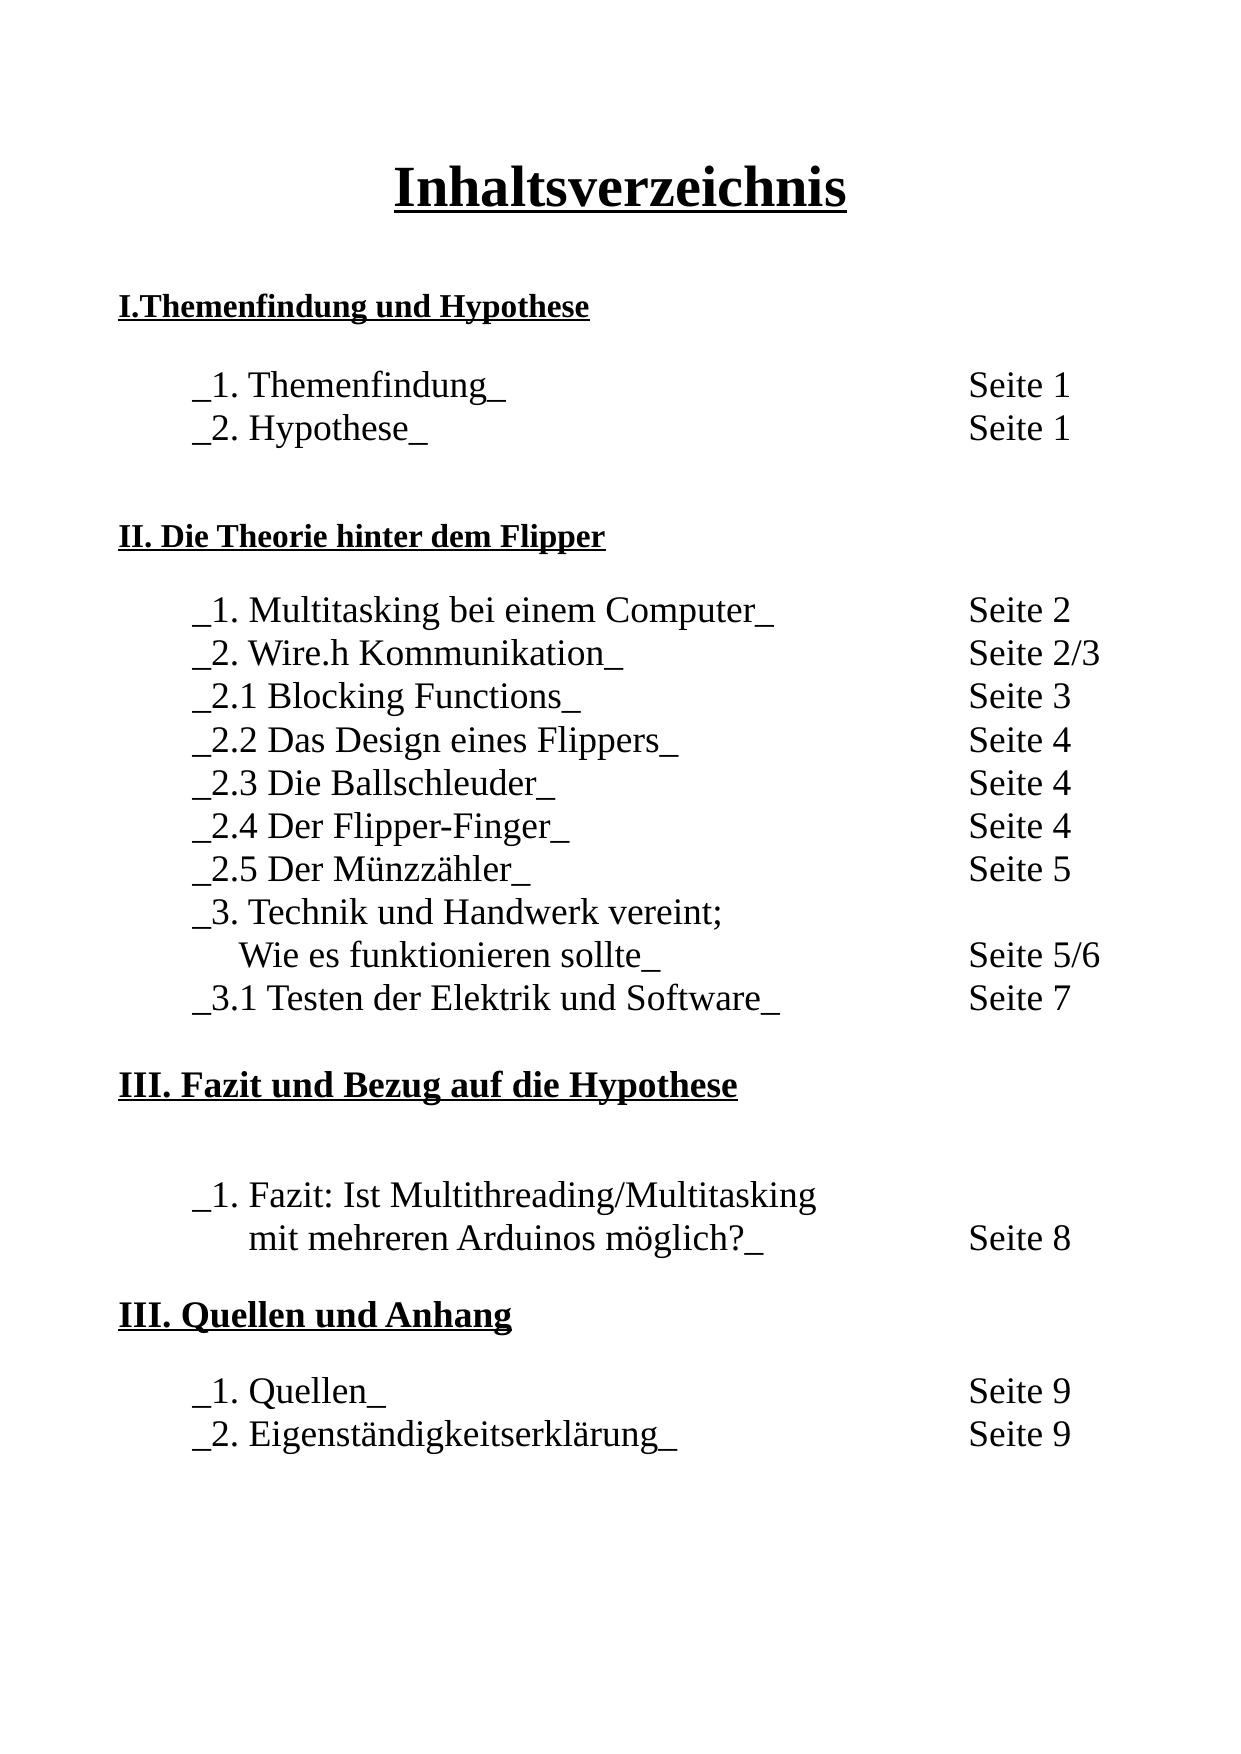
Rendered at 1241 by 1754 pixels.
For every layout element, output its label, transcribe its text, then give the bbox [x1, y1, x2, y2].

text _2.3 Die Ballschleuder_ Seite 4 [118, 760, 1122, 803]
text _1. Quellen_ Seite 9 [118, 1369, 1122, 1412]
text I.Themenfindung und Hypothese [118, 286, 1122, 324]
text _3.1 Testen der Elektrik und Software_ Seite 7 [118, 976, 1122, 1019]
text Inhaltsverzeichnis [118, 152, 1122, 219]
text _2.5 Der Münzzähler_ Seite 5 [118, 846, 1122, 889]
text II. Die Theorie hinter dem Flipper [118, 516, 1122, 554]
text III. Quellen und Anhang [118, 1292, 1122, 1335]
text _3. Technik und Handwerk vereint; [118, 889, 1122, 933]
text _2. Hypothese_ Seite 1 [118, 406, 1122, 449]
text _2. Wire.h Kommunikation_ Seite 2/3 [118, 631, 1122, 674]
text _2.4 Der Flipper-Finger_ Seite 4 [118, 803, 1122, 846]
text Wie es funktionieren sollte_ Seite 5/6 [118, 933, 1122, 976]
text _1. Multitasking bei einem Computer_ Seite 2 [118, 588, 1122, 631]
text _2. Eigenständigkeitserklärung_ Seite 9 [118, 1412, 1122, 1455]
text _1. Fazit: Ist Multithreading/Multitasking [118, 1172, 1122, 1215]
text _1. Themenfindung_ Seite 1 [118, 362, 1122, 406]
text mit mehreren Arduinos möglich?_ Seite 8 [118, 1215, 1122, 1258]
text _2.1 Blocking Functions_ Seite 3 [118, 674, 1122, 717]
text III. Fazit und Bezug auf die Hypothese [118, 1062, 1122, 1105]
text _2.2 Das Design eines Flippers_ Seite 4 [118, 717, 1122, 760]
